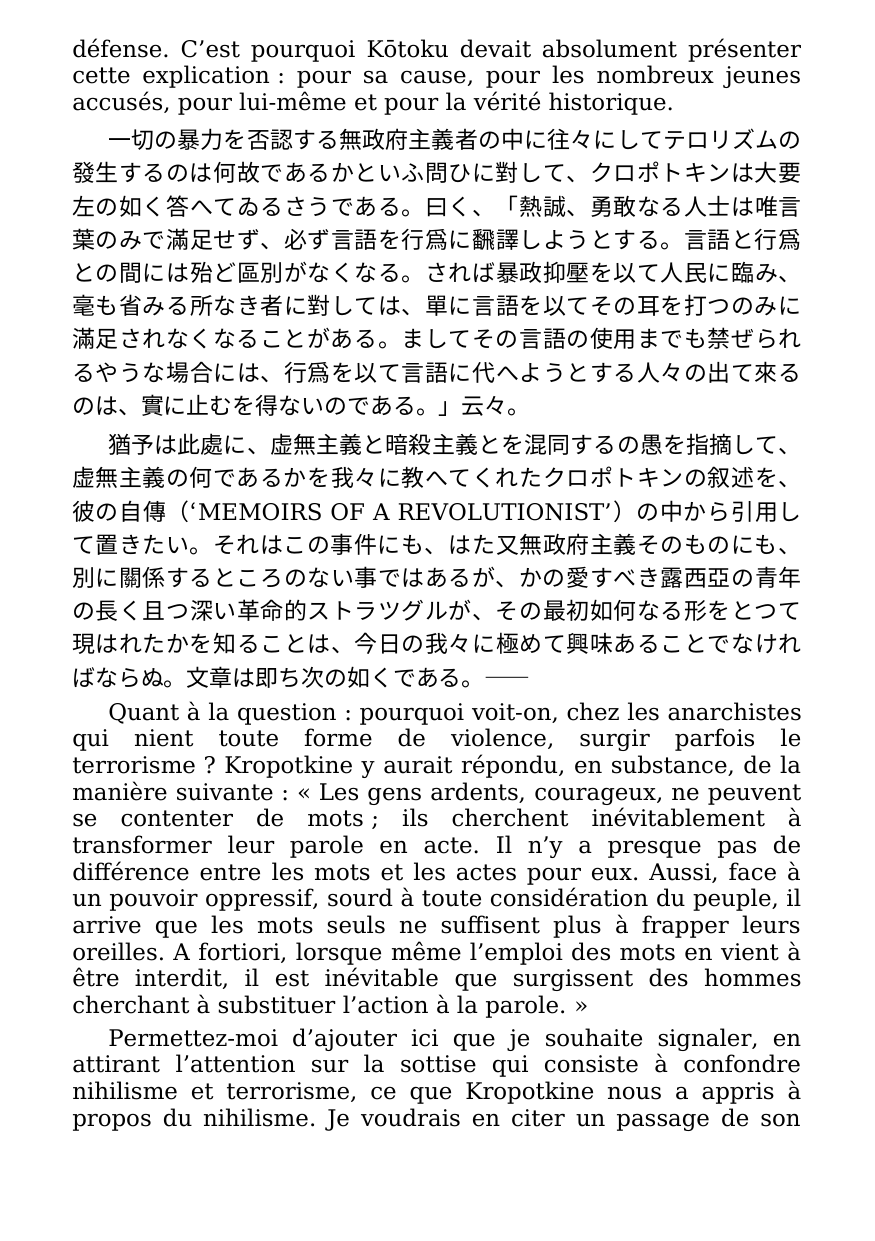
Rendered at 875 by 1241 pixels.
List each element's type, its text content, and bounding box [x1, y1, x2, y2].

text 猶予は此處に、虚無主義と暗殺主義とを混同するの愚を指摘して、虚無主義の何であるかを我々に教へてくれたクロポトキンの叙述を、彼の自傳（‘MEMOIRS OF A REVOLUTIONIST’）の中から引用して置きたい。それはこの事件にも、はた又無政府主義そのものにも、別に關係するところのない事ではあるが、かの愛すべき露西亞の青年の長く且つ深い革命的ストラツグルが、その最初如何なる形をとつて現はれたかを知ることは、今日の我々に極めて興味あることでなければならぬ。文章は即ち次の如くである。―― [72, 427, 802, 693]
text Quant à la question : pourquoi voit-on, chez les anarchistes qui nient toute forme de violence, surgir parfois le terrorisme ? Kropotkine y aurait répondu, en substance, de la manière suivante : « Les gens ardents, courageux, ne peuvent se contenter de mots ; ils cherchent inévitablement à transformer leur parole en acte. Il n’y a presque pas de différence entre les mots et les actes pour eux. Aussi, face à un pouvoir oppressif, sourd à toute considération du peuple, il arrive que les mots seuls ne suffisent plus à frapper leurs oreilles. A fortiori, lorsque même l’emploi des mots en vient à être interdit, il est inévitable que surgissent des hommes cherchant à substituer l’action à la parole. » [72, 699, 802, 1019]
text Permettez-moi d’ajouter ici que je souhaite signaler, en attirant l’attention sur la sottise qui consiste à confondre nihilisme et terrorisme, ce que Kropotkine nous a appris à propos du nihilisme. Je voudrais en citer un passage de son [72, 1025, 802, 1131]
text 一切の暴力を否認する無政府主義者の中に往々にしてテロリズムの發生するのは何故であるかといふ問ひに對して、クロポトキンは大要左の如く答へてゐるさうである。曰く、「熱誠、勇敢なる人士は唯言葉のみで滿足せず、必ず言語を行爲に飜譯しようとする。言語と行爲との間には殆ど區別がなくなる。されば暴政抑壓を以て人民に臨み、毫も省みる所なき者に對しては、單に言語を以てその耳を打つのみに滿足されなくなることがある。ましてその言語の使用までも禁ぜられるやうな場合には、行爲を以て言語に代へようとする人々の出て來るのは、實に止むを得ないのである。」云々。 [72, 122, 802, 421]
text défense. C’est pourquoi Kōtoku devait absolument présenter cette explication : pour sa cause, pour les nombreux jeunes accusés, pour lui-même et pour la vérité historique. [72, 36, 802, 116]
